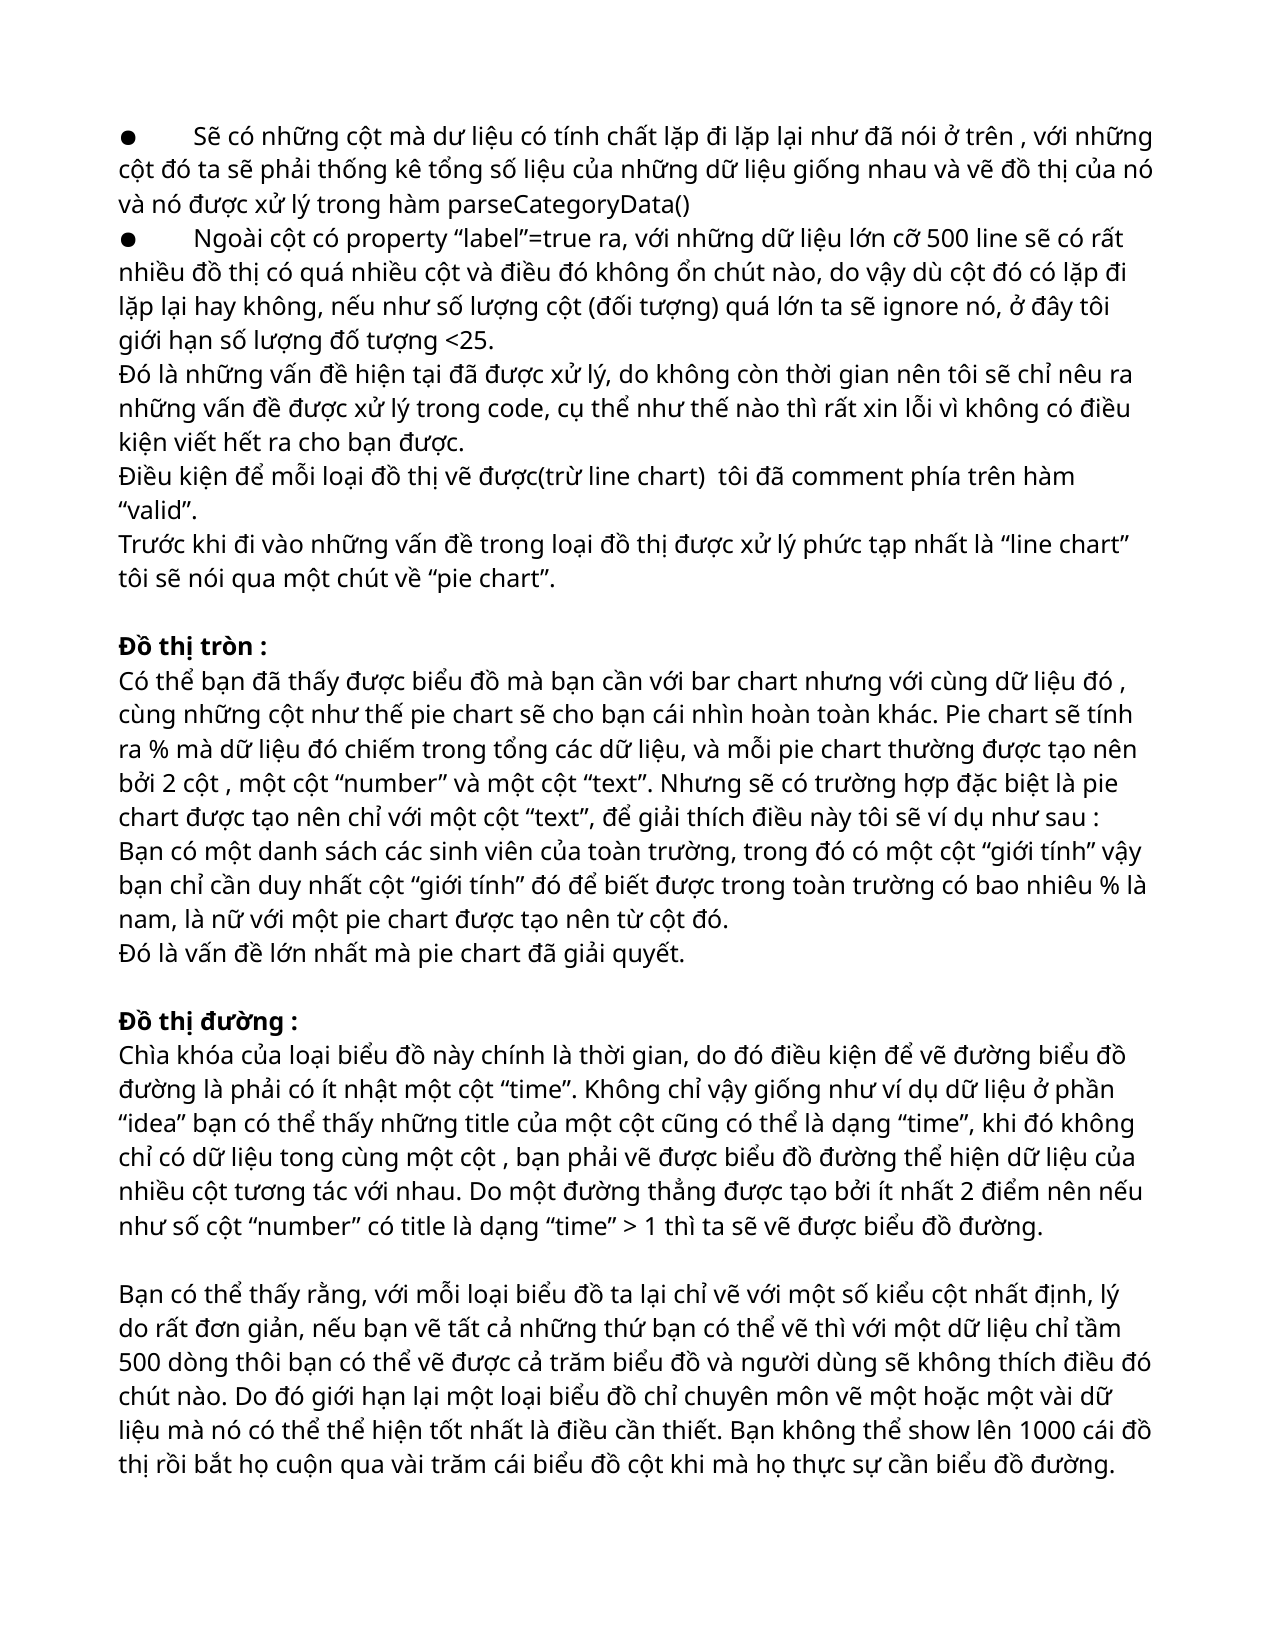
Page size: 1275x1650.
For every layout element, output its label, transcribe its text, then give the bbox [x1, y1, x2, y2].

text Chìa khóa của loại biểu đồ này chính là thời gian, do đó điều kiện để vẽ đường biểu đồ đường là phải có ít nhật một cột “time”. Không chỉ vậy giống như ví dụ dữ liệu ở phần “idea” bạn có thể thấy những title của một cột cũng có thể là dạng “time”, khi đó không chỉ có dữ liệu tong cùng một cột , bạn phải vẽ được biểu đồ đường thể hiện dữ liệu của nhiều cột tương tác với nhau. Do một đường thẳng được tạo bởi ít nhất 2 điểm nên nếu như số cột “number” có title là dạng “time” > 1 thì ta sẽ vẽ được biểu đồ đường. [118, 1038, 1157, 1242]
list Điều kiện để mỗi loại đồ thị vẽ được(trừ line chart) tôi đã comment phía trên hàm “valid”. [118, 459, 1157, 527]
text Đồ thị đường : [118, 1004, 1157, 1038]
text Bạn có thể thấy rằng, với mỗi loại biểu đồ ta lại chỉ vẽ với một số kiểu cột nhất định, lý do rất đơn giản, nếu bạn vẽ tất cả những thứ bạn có thể vẽ thì với một dữ liệu chỉ tầm 500 dòng thôi bạn có thể vẽ được cả trăm biểu đồ và người dùng sẽ không thích điều đó chút nào. Do đó giới hạn lại một loại biểu đồ chỉ chuyên môn vẽ một hoặc một vài dữ liệu mà nó có thể thể hiện tốt nhất là điều cần thiết. Bạn không thể show lên 1000 cái đồ thị rồi bắt họ cuộn qua vài trăm cái biểu đồ cột khi mà họ thực sự cần biểu đồ đường. [118, 1276, 1157, 1481]
list Đó là những vấn đề hiện tại đã được xử lý, do không còn thời gian nên tôi sẽ chỉ nêu ra những vấn đề được xử lý trong code, cụ thể như thế nào thì rất xin lỗi vì không có điều kiện viết hết ra cho bạn được. [118, 357, 1157, 459]
list Sẽ có những cột mà dư liệu có tính chất lặp đi lặp lại như đã nói ở trên , với những cột đó ta sẽ phải thống kê tổng số liệu của những dữ liệu giống nhau và vẽ đồ thị của nó và nó được xử lý trong hàm parseCategoryData() [118, 118, 1157, 220]
list Bạn có một danh sách các sinh viên của toàn trường, trong đó có một cột “giới tính” vậy bạn chỉ cần duy nhất cột “giới tính” đó để biết được trong toàn trường có bao nhiêu % là nam, là nữ với một pie chart được tạo nên từ cột đó. [118, 833, 1157, 936]
list Ngoài cột có property “label”=true ra, với những dữ liệu lớn cỡ 500 line sẽ có rất nhiều đồ thị có quá nhiều cột và điều đó không ổn chút nào, do vậy dù cột đó có lặp đi lặp lại hay không, nếu như số lượng cột (đối tượng) quá lớn ta sẽ ignore nó, ở đây tôi giới hạn số lượng đố tượng <25. [118, 220, 1157, 357]
list Có thể bạn đã thấy được biểu đồ mà bạn cần với bar chart nhưng với cùng dữ liệu đó , cùng những cột như thế pie chart sẽ cho bạn cái nhìn hoàn toàn khác. Pie chart sẽ tính ra % mà dữ liệu đó chiếm trong tổng các dữ liệu, và mỗi pie chart thường được tạo nên bởi 2 cột , một cột “number” và một cột “text”. Nhưng sẽ có trường hợp đặc biệt là pie chart được tạo nên chỉ với một cột “text”, để giải thích điều này tôi sẽ ví dụ như sau : [118, 663, 1157, 833]
text Đồ thị tròn : [118, 629, 1157, 663]
list Trước khi đi vào những vấn đề trong loại đồ thị được xử lý phức tạp nhất là “line chart” tôi sẽ nói qua một chút về “pie chart”. [118, 527, 1157, 595]
list Đó là vấn đề lớn nhất mà pie chart đã giải quyết. [118, 936, 1157, 970]
